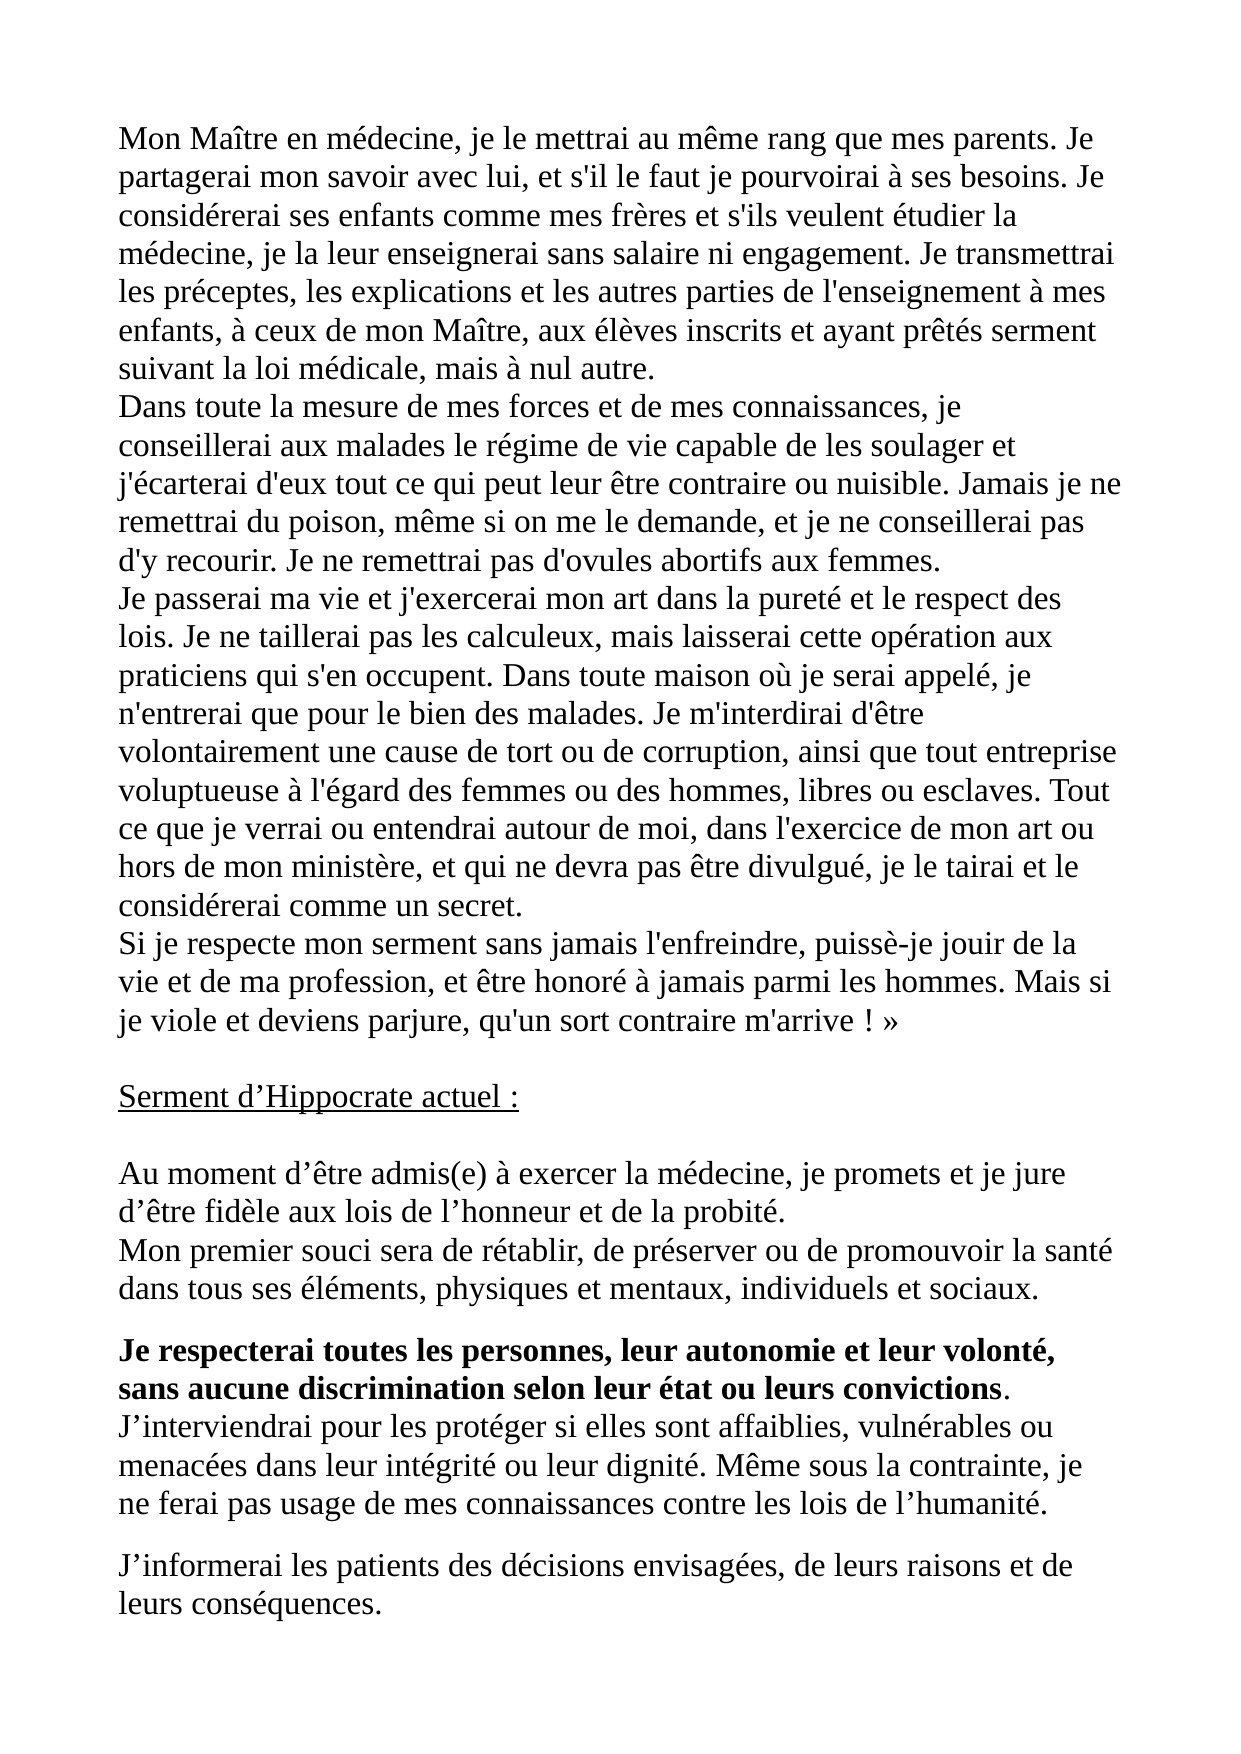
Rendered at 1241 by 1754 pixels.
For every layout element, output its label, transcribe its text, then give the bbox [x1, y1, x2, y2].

text Mon premier souci sera de rétablir, de préserver ou de promouvoir la santé dans tous ses éléments, physiques et mentaux, individuels et sociaux. [118, 1230, 1122, 1306]
text J’informerai les patients des décisions envisagées, de leurs raisons et de leurs conséquences. [118, 1545, 1122, 1622]
text Au moment d’être admis(e) à exercer la médecine, je promets et je jure d’être fidèle aux lois de l’honneur et de la probité. [118, 1153, 1122, 1230]
text Je respecterai toutes les personnes, leur autonomie et leur volonté, sans aucune discrimination selon leur état ou leurs convictions. J’interviendrai pour les protéger si elles sont affaiblies, vulnérables ou menacées dans leur intégrité ou leur dignité. Même sous la contrainte, je ne ferai pas usage de mes connaissances contre les lois de l’humanité. [118, 1330, 1122, 1522]
text Si je respecte mon serment sans jamais l'enfreindre, puissè-je jouir de la vie et de ma profession, et être honoré à jamais parmi les hommes. Mais si je viole et deviens parjure, qu'un sort contraire m'arrive ! » [118, 923, 1122, 1038]
text Mon Maître en médecine, je le mettrai au même rang que mes parents. Je partagerai mon savoir avec lui, et s'il le faut je pourvoirai à ses besoins. Je considérerai ses enfants comme mes frères et s'ils veulent étudier la médecine, je la leur enseignerai sans salaire ni engagement. Je transmettrai les préceptes, les explications et les autres parties de l'enseignement à mes enfants, à ceux de mon Maître, aux élèves inscrits et ayant prêtés serment suivant la loi médicale, mais à nul autre. [118, 118, 1122, 386]
text Serment d’Hippocrate actuel : [118, 1076, 1122, 1115]
text Dans toute la mesure de mes forces et de mes connaissances, je conseillerai aux malades le régime de vie capable de les soulager et j'écarterai d'eux tout ce qui peut leur être contraire ou nuisible. Jamais je ne remettrai du poison, même si on me le demande, et je ne conseillerai pas d'y recourir. Je ne remettrai pas d'ovules abortifs aux femmes. [118, 386, 1122, 578]
text Je passerai ma vie et j'exercerai mon art dans la pureté et le respect des lois. Je ne taillerai pas les calculeux, mais laisserai cette opération aux praticiens qui s'en occupent. Dans toute maison où je serai appelé, je n'entrerai que pour le bien des malades. Je m'interdirai d'être volontairement une cause de tort ou de corruption, ainsi que tout entreprise voluptueuse à l'égard des femmes ou des hommes, libres ou esclaves. Tout ce que je verrai ou entendrai autour de moi, dans l'exercice de mon art ou hors de mon ministère, et qui ne devra pas être divulgué, je le tairai et le considérerai comme un secret. [118, 578, 1122, 923]
